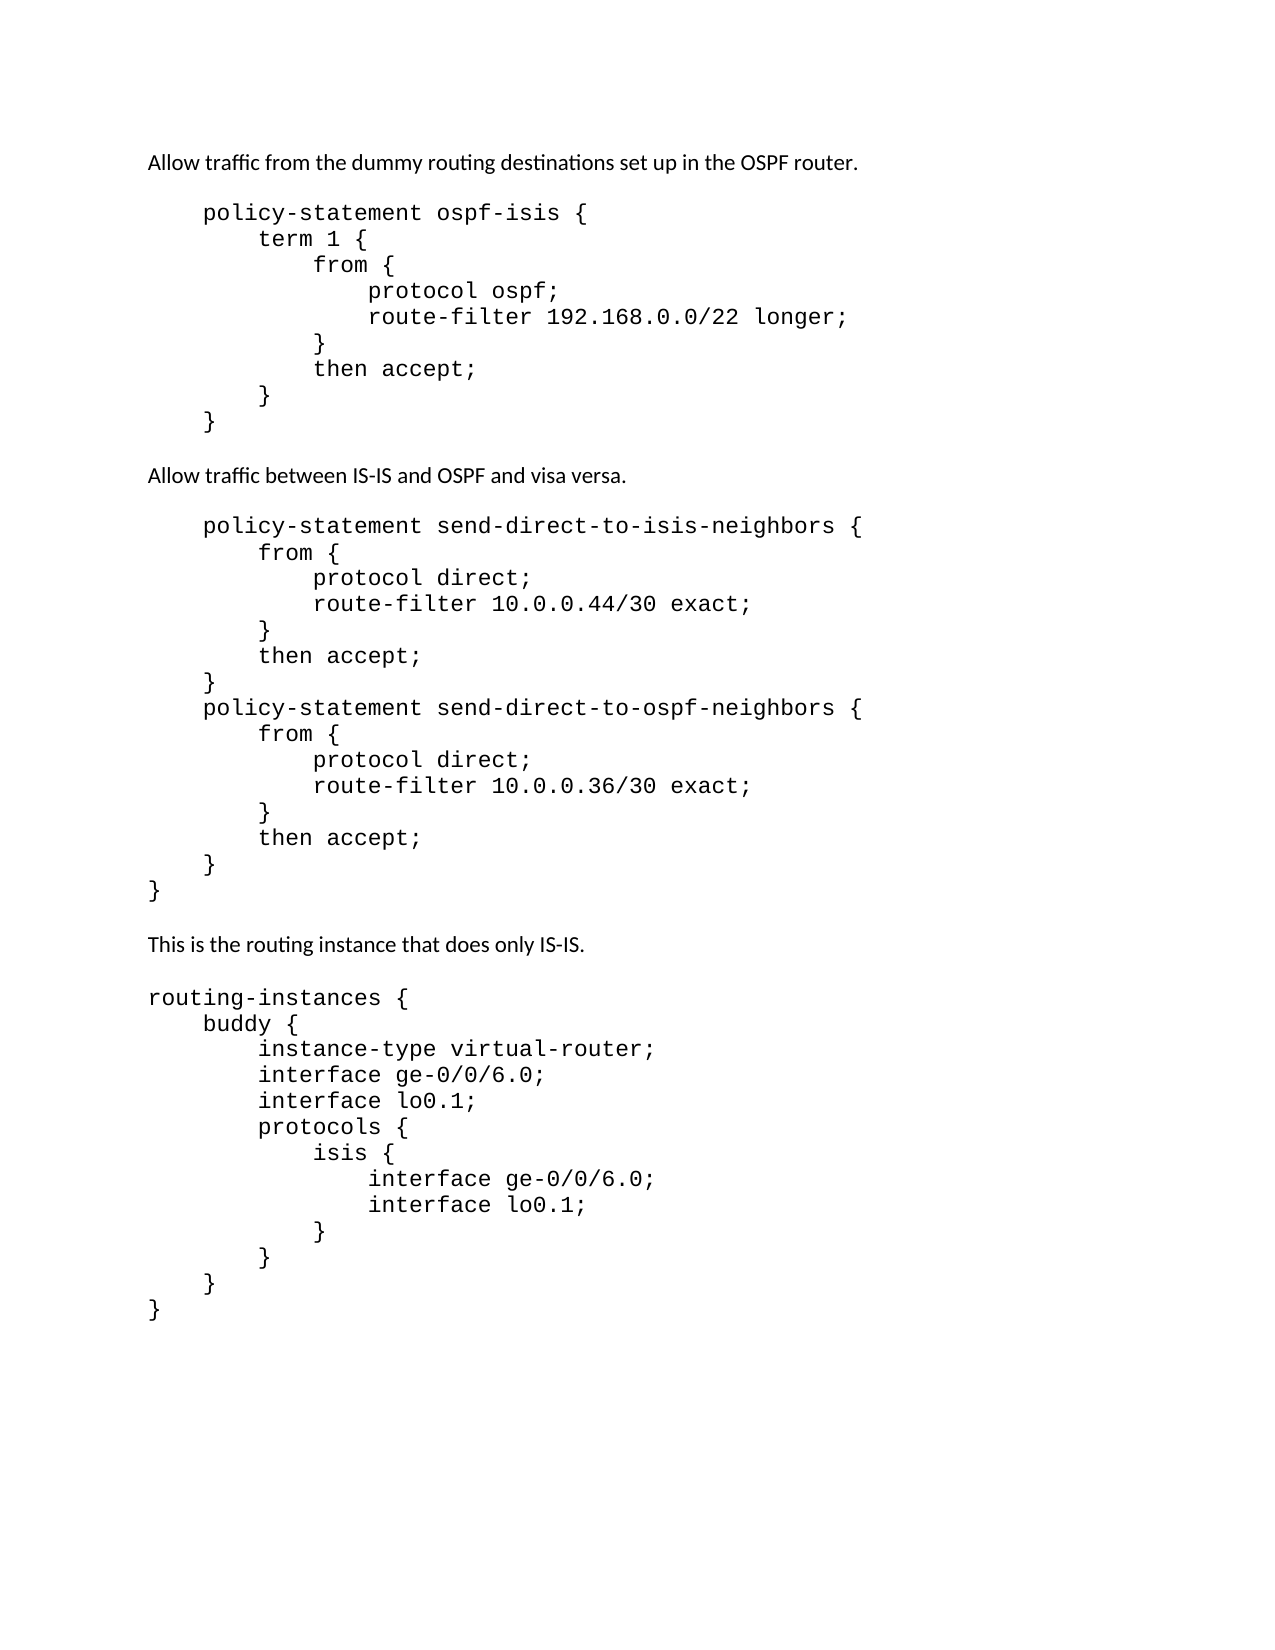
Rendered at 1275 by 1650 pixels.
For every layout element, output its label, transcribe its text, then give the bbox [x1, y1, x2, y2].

text from { [148, 541, 1127, 567]
text } [148, 619, 1127, 644]
text route-filter 10.0.0.44/30 exact; [148, 593, 1127, 619]
text policy-statement send-direct-to-isis-neighbors { [148, 515, 1127, 541]
text from { [148, 253, 1127, 279]
text then accept; [148, 644, 1127, 671]
text routing-instances { [148, 986, 1127, 1012]
text } [148, 878, 1127, 904]
text from { [148, 722, 1127, 748]
text policy-statement ospf-isis { [148, 202, 1127, 227]
text route-filter 192.168.0.0/22 longer; [148, 305, 1127, 331]
text route-filter 10.0.0.36/30 exact; [148, 774, 1127, 800]
text } [148, 383, 1127, 409]
text } [148, 1219, 1127, 1245]
text Allow traffic from the dummy routing destinations set up in the OSPF router. [148, 148, 1127, 176]
text protocols { [148, 1116, 1127, 1142]
text interface ge-0/0/6.0; [148, 1167, 1127, 1193]
text protocol direct; [148, 748, 1127, 774]
text } [148, 852, 1127, 878]
text Allow traffic between IS-IS and OSPF and visa versa. [148, 461, 1127, 489]
text This is the routing instance that does only IS-IS. [148, 930, 1127, 958]
text buddy { [148, 1012, 1127, 1038]
text then accept; [148, 357, 1127, 383]
text policy-statement send-direct-to-ospf-neighbors { [148, 696, 1127, 722]
text } [148, 1271, 1127, 1297]
text } [148, 800, 1127, 826]
text interface ge-0/0/6.0; [148, 1064, 1127, 1090]
text instance-type virtual-router; [148, 1038, 1127, 1064]
text protocol direct; [148, 567, 1127, 593]
text } [148, 1297, 1127, 1323]
text protocol ospf; [148, 279, 1127, 305]
text } [148, 409, 1127, 435]
text } [148, 331, 1127, 357]
text interface lo0.1; [148, 1193, 1127, 1219]
text interface lo0.1; [148, 1090, 1127, 1116]
text } [148, 1245, 1127, 1271]
text isis { [148, 1142, 1127, 1167]
text then accept; [148, 826, 1127, 852]
text } [148, 671, 1127, 696]
text term 1 { [148, 227, 1127, 253]
